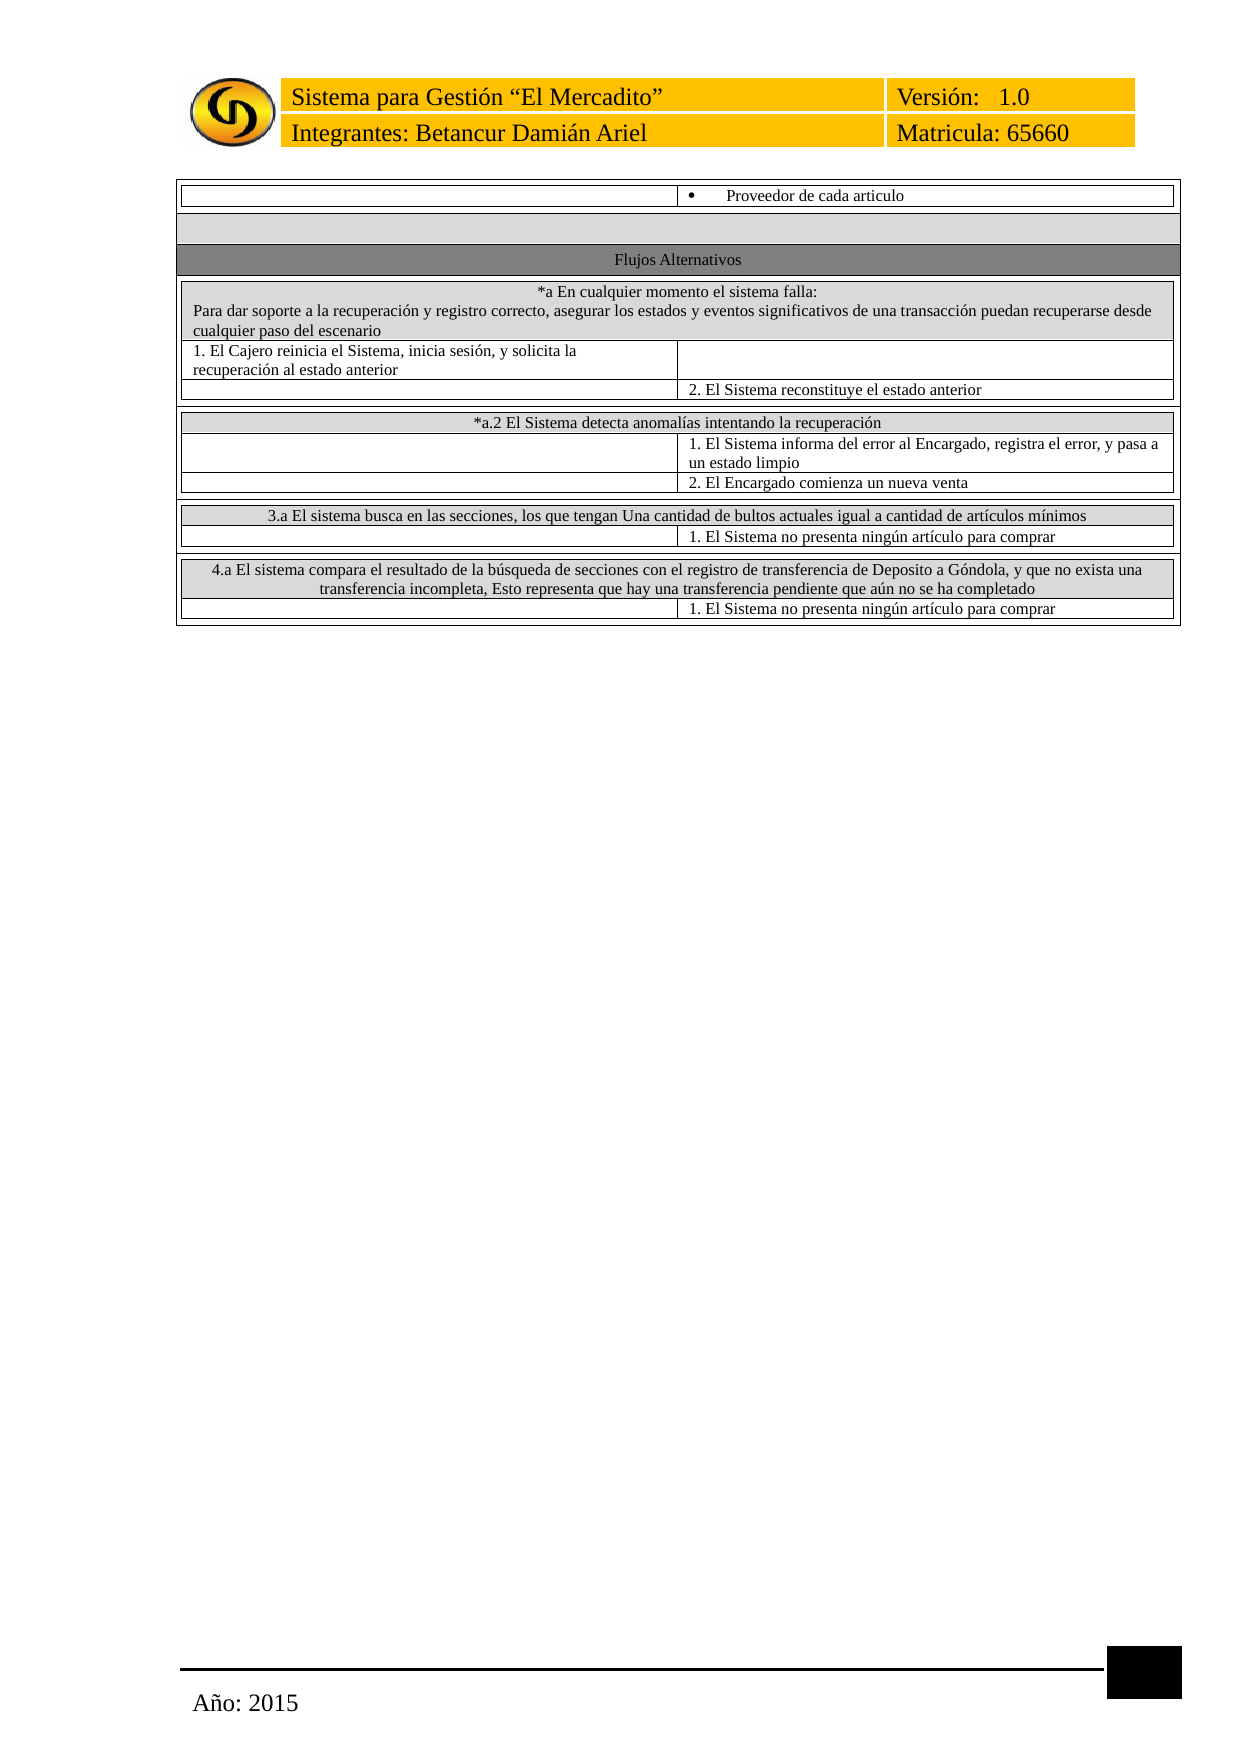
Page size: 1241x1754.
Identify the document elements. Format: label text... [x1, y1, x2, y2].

table_cell [177, 214, 1180, 243]
table_cell [177, 500, 1180, 552]
table_cell 1. El Sistema no presenta ningún artículo para comprar [678, 599, 1173, 618]
table_header 3.a El sistema busca en las secciones, los que tengan Una cantidad de bultos actuales igual a cantidad de artículos mínimos [182, 506, 1173, 525]
table_cell 1. El Sistema no presenta ningún artículo para comprar [678, 526, 1173, 546]
table_cell [177, 276, 1180, 406]
table_cell 5. El Sistema presenta una lista de Secciones con Lista de los artículos que necesitan reposición (con cantidad de artículos) La cantidad máxima de transferencia de cada artículo (expresado en bultos), se calcula entre el mínimo y máximo de articulo por sección Proveedor de cada articulo [678, 186, 1173, 206]
table_cell [182, 380, 677, 399]
table_cell Flujos Alternativos [177, 245, 1180, 275]
table_cell [182, 434, 677, 472]
table_header 4.a El sistema compara el resultado de la búsqueda de secciones con el registro de transferencia de Deposito a Góndola, y que no exista una transferencia incompleta, Esto representa que hay una transferencia pendiente que aún no se ha completado [182, 560, 1173, 598]
table_cell [177, 180, 1180, 212]
table_cell [182, 473, 677, 492]
table_header *a En cualquier momento el sistema falla: Para dar soporte a la recuperación y registro correcto, asegurar los estados y eventos significativos de una transacción puedan recuperarse desde cualquier paso del escenario [182, 282, 1173, 339]
table_cell [182, 599, 677, 618]
table_cell 1. El Cajero reinicia el Sistema, inicia sesión, y solicita la recuperación al estado anterior [182, 341, 677, 379]
table_cell [177, 407, 1180, 499]
table_header *a.2 El Sistema detecta anomalías intentando la recuperación [182, 413, 1173, 432]
table_cell [678, 341, 1173, 379]
table_cell 1. El Sistema informa del error al Encargado, registra el error, y pasa a un estado limpio [678, 434, 1173, 472]
table_cell [177, 554, 1180, 625]
table_cell 2. El Encargado comienza un nueva venta [678, 473, 1173, 492]
table_cell [182, 526, 677, 546]
table_cell 2. El Sistema reconstituye el estado anterior [678, 380, 1173, 399]
table_cell [182, 186, 677, 206]
